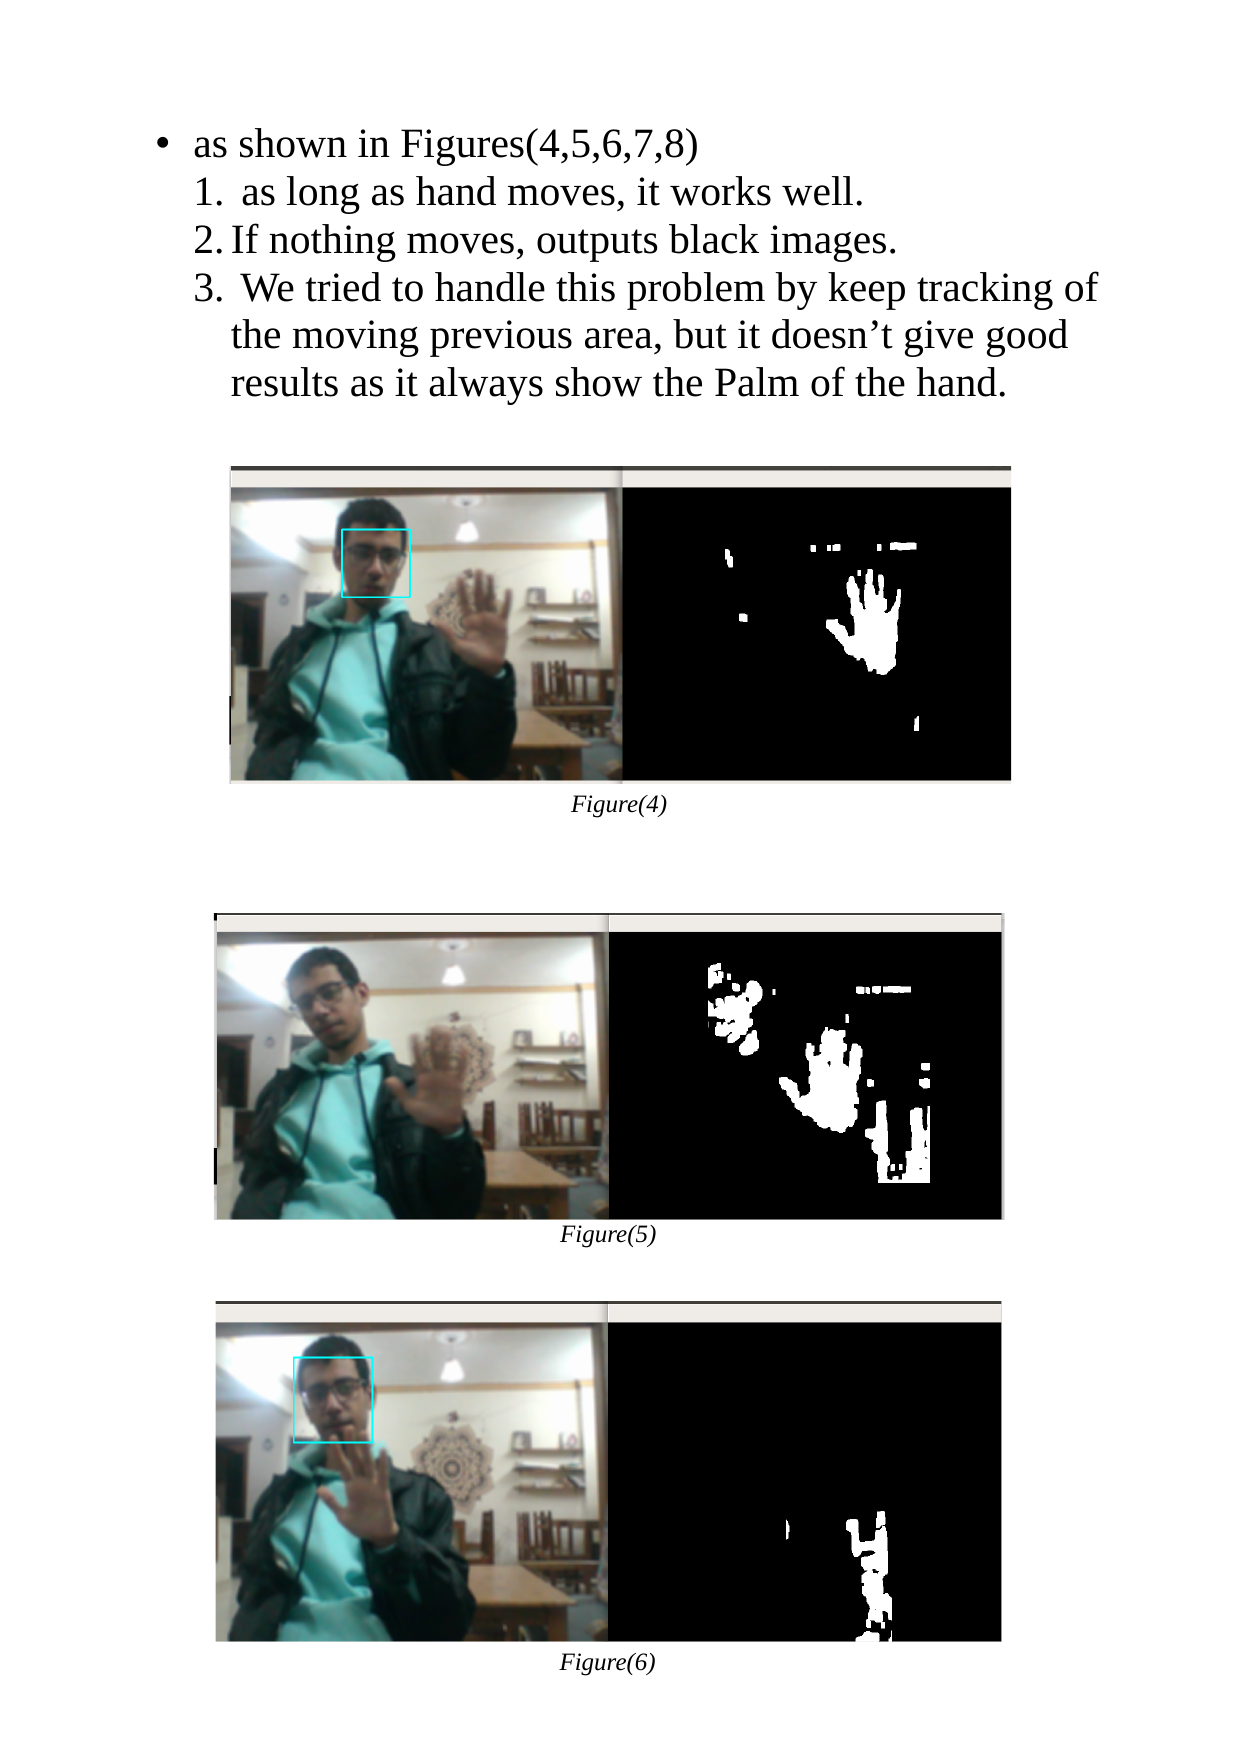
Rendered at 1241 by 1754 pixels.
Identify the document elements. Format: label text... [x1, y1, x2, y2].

list as shown in Figures(4,5,6,7,8) [156, 118, 1122, 166]
text Figure(4) [229, 784, 1011, 818]
list We tried to handle this problem by keep tracking of the moving previous area, but it doesn’t give good results as it always show the Palm of the hand. [193, 262, 1122, 406]
text Figure(5) [214, 1220, 1004, 1248]
picture [229, 466, 1012, 784]
picture [215, 1301, 1002, 1642]
picture [213, 913, 1005, 1220]
list as long as hand moves, it works well. [193, 166, 1122, 214]
text Figure(6) [216, 1642, 1002, 1676]
list If nothing moves, outputs black images. [193, 214, 1122, 262]
